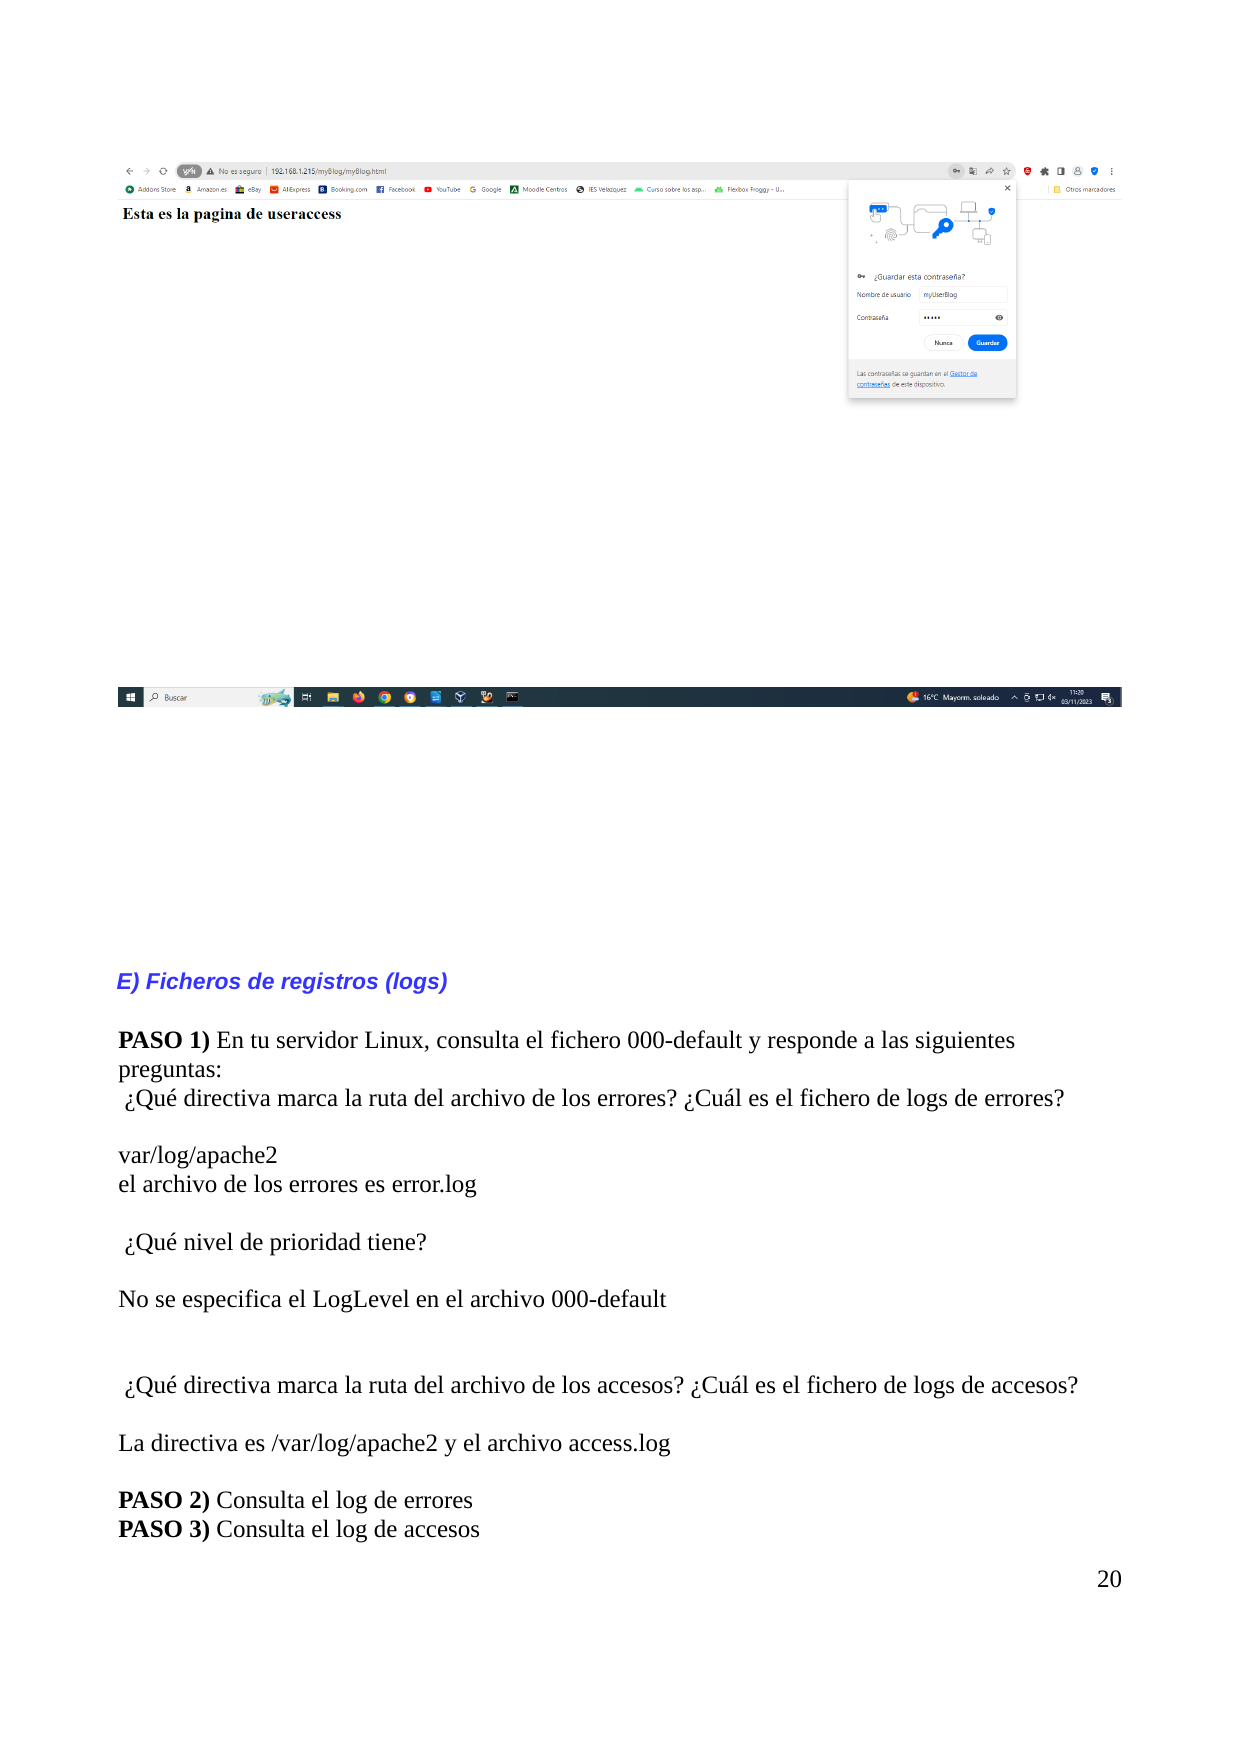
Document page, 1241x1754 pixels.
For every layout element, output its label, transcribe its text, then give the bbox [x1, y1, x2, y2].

picture [118, 162, 1122, 707]
subtitle E) Ficheros de registros (logs) [116, 966, 1122, 994]
text el archivo de los errores es error.log [118, 1169, 1122, 1198]
text La directiva es /var/log/apache2 y el archivo access.log [118, 1428, 1122, 1457]
text ¿Qué directiva marca la ruta del archivo de los errores? ¿Cuál es el fichero de logs de errores? [118, 1083, 1122, 1112]
text PASO 2) Consulta el log de errores [118, 1486, 1122, 1514]
text PASO 3) Consulta el log de accesos [118, 1514, 1122, 1543]
text No se especifica el LogLevel en el archivo 000-default [118, 1284, 1122, 1313]
text ¿Qué directiva marca la ruta del archivo de los accesos? ¿Cuál es el fichero de logs de accesos? [118, 1371, 1122, 1399]
text PASO 1) En tu servidor Linux, consulta el fichero 000-default y responde a las siguientes preguntas: [118, 1026, 1122, 1083]
text ¿Qué nivel de prioridad tiene? [118, 1227, 1122, 1256]
text var/log/apache2 [118, 1141, 1122, 1169]
